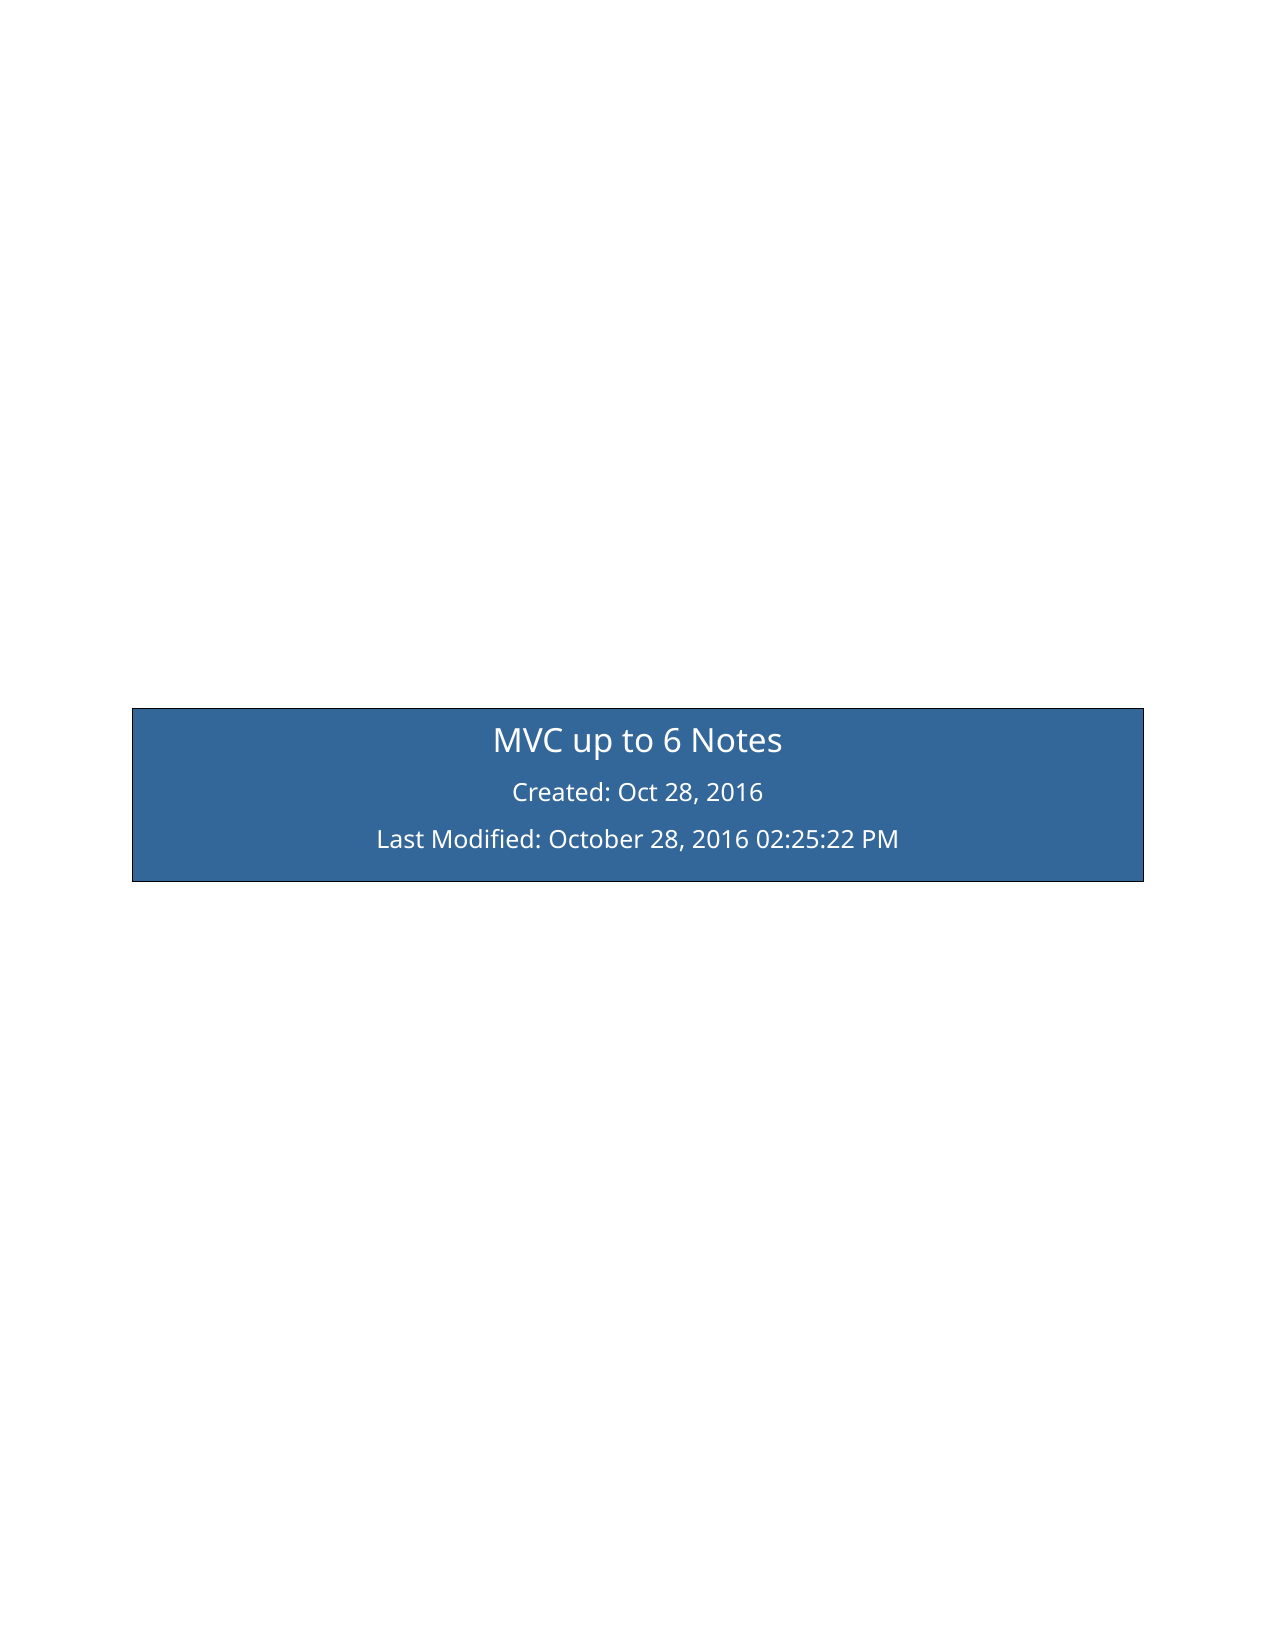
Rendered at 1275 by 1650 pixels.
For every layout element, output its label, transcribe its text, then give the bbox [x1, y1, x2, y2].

text MVC up to 6 Notes [141, 717, 1134, 762]
text Created: Oct 28, 2016 [141, 775, 1134, 809]
text Last Modified: October 28, 2016 02:25:23 PM [141, 822, 1134, 856]
text Ja [75, 118, 1200, 142]
